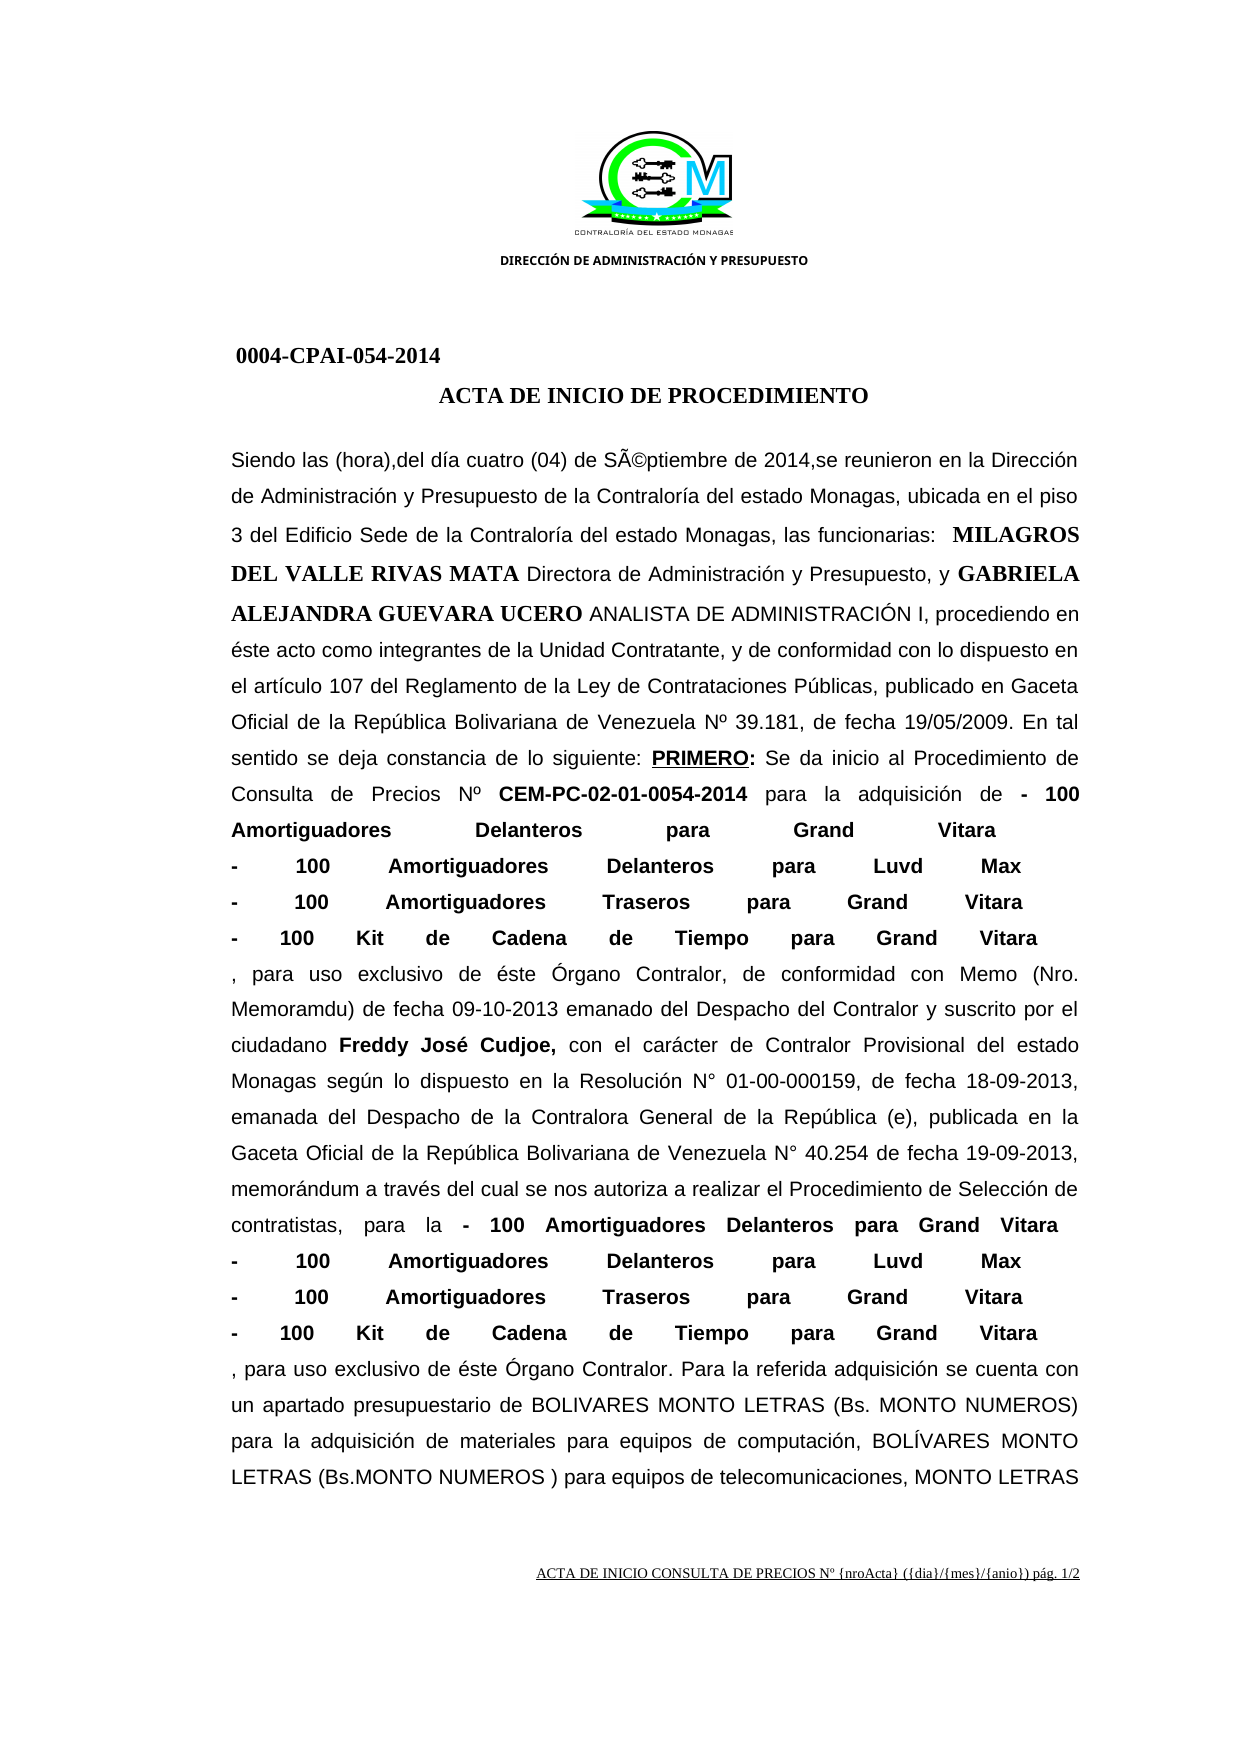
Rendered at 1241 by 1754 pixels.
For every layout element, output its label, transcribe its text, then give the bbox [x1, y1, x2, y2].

text ACTA DE INICIO DE PROCEDIMIENTO [228, 382, 1080, 408]
text Siendo las (hora),del día cuatro (04) de SÃ©ptiembre de 2014,se reunieron en la Dirección de Administración y Presupuesto de la Contraloría del estado Monagas, ubicada en el piso 3 del Edificio Sede de la Contraloría del estado Monagas, las funcionarias: MILAGROS DEL VALLE RIVAS MATA Directora de Administración y Presupuesto, y GABRIELA ALEJANDRA GUEVARA UCERO ANALISTA DE ADMINISTRACIÓN I, procediendo en éste acto como integrantes de la Unidad Contratante, y de conformidad con lo dispuesto en el artículo 107 del Reglamento de la Ley de Contrataciones Públicas, publicado en Gaceta Oficial de la República Bolivariana de Venezuela Nº 39.181, de fecha 19/05/2009. En tal sentido se deja constancia de lo siguiente: PRIMERO: Se da inicio al Procedimiento de Consulta de Precios Nº CEM-PC-02-01-0054-2014 para la adquisición de - 100 Amortiguadores Delanteros para Grand Vitara - 100 Amortiguadores Delanteros para Luvd Max - 100 Amortiguadores Traseros para Grand Vitara - 100 Kit de Cadena de Tiempo para Grand Vitara , para uso exclusivo de éste Órgano Contralor, de conformidad con Memo (Nro. Memoramdu) de fecha 09-10-2013 emanado del Despacho del Contralor y suscrito por el ciudadano Freddy José Cudjoe, con el carácter de Contralor Provisional del estado Monagas según lo dispuesto en la Resolución N° 01-00-000159, de fecha 18-09-2013, emanada del Despacho de la Contralora General de la República (e), publicada en la Gaceta Oficial de la República Bolivariana de Venezuela N° 40.254 de fecha 19-09-2013, memorándum a través del cual se nos autoriza a realizar el Procedimiento de Selección de contratistas, para la - 100 Amortiguadores Delanteros para Grand Vitara - 100 Amortiguadores Delanteros para Luvd Max - 100 Amortiguadores Traseros para Grand Vitara - 100 Kit de Cadena de Tiempo para Grand Vitara , para uso exclusivo de éste Órgano Contralor. Para la referida adquisición se cuenta con un apartado presupuestario de BOLIVARES MONTO LETRAS (Bs. MONTO NUMEROS) para la adquisición de materiales para equipos de computación, BOLÍVARES MONTO LETRAS (Bs.MONTO NUMEROS ) para equipos de telecomunicaciones, MONTO LETRAS [231, 448, 1080, 1488]
text 0004-CPAI-054-2014 [230, 342, 1080, 369]
picture [574, 131, 733, 235]
